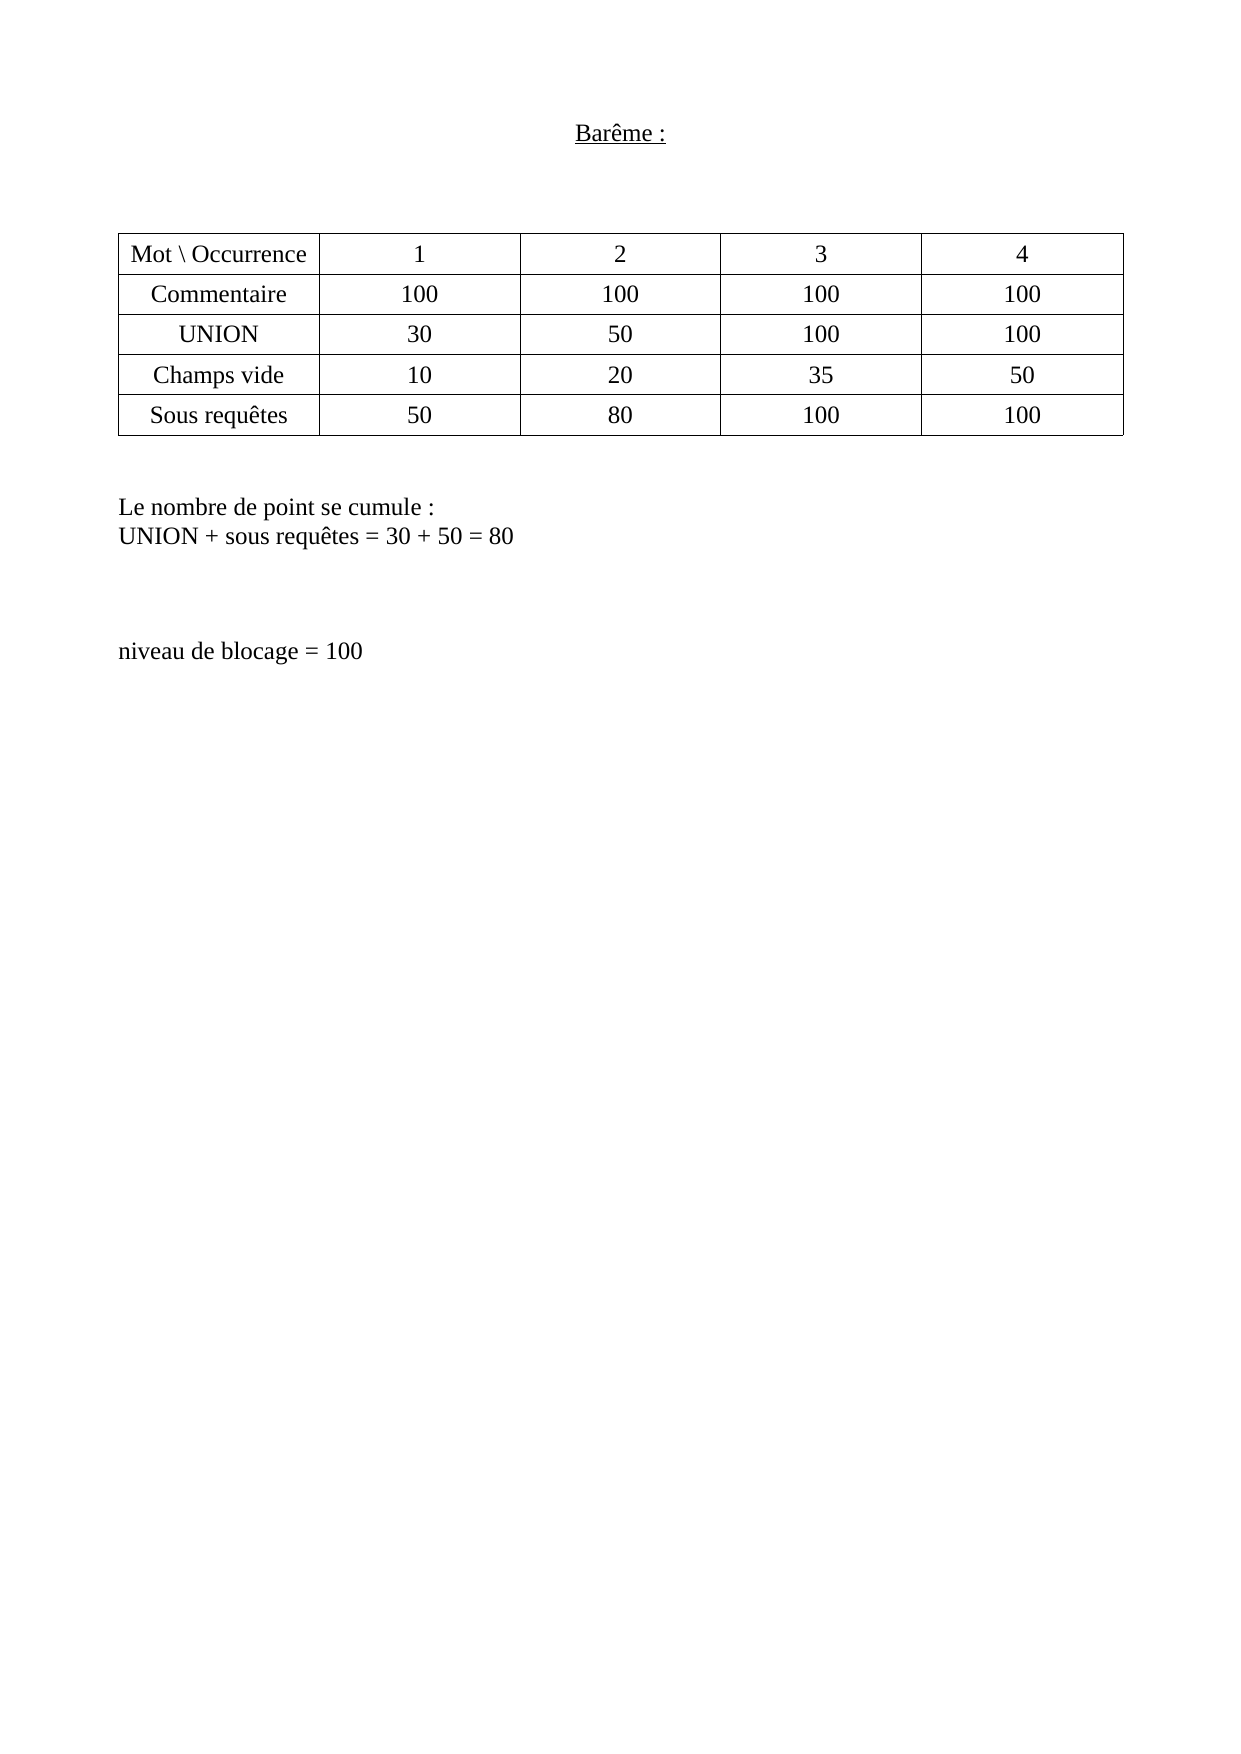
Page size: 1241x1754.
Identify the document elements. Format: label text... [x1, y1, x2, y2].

table_cell 100 [721, 315, 921, 354]
text UNION + sous requêtes = 30 + 50 = 80 [118, 521, 1122, 550]
table_header 2 [521, 234, 720, 273]
table_header 1 [320, 234, 520, 273]
table_cell 100 [320, 275, 520, 314]
text Barême : [118, 118, 1122, 147]
table_cell 20 [521, 355, 720, 394]
table_cell 30 [320, 315, 520, 354]
table_cell Sous requêtes [119, 395, 319, 435]
table_cell 100 [721, 395, 921, 435]
table_cell 100 [922, 395, 1123, 435]
table_cell 50 [521, 315, 720, 354]
table_cell 80 [521, 395, 720, 435]
table_header Mot \ Occurrence [119, 234, 319, 273]
table_cell 50 [320, 395, 520, 435]
text niveau de blocage = 100 [118, 636, 1122, 665]
table_cell 10 [320, 355, 520, 394]
text Le nombre de point se cumule : [118, 492, 1122, 521]
table_cell 100 [721, 275, 921, 314]
table_header 3 [721, 234, 921, 273]
table_cell 100 [521, 275, 720, 314]
table_cell 100 [922, 315, 1123, 354]
table_cell Champs vide [119, 355, 319, 394]
table_cell 100 [922, 275, 1123, 314]
table_header 4 [922, 234, 1123, 273]
table_cell 35 [721, 355, 921, 394]
table_cell Commentaire [119, 275, 319, 314]
table_cell 50 [922, 355, 1123, 394]
table_cell UNION [119, 315, 319, 354]
